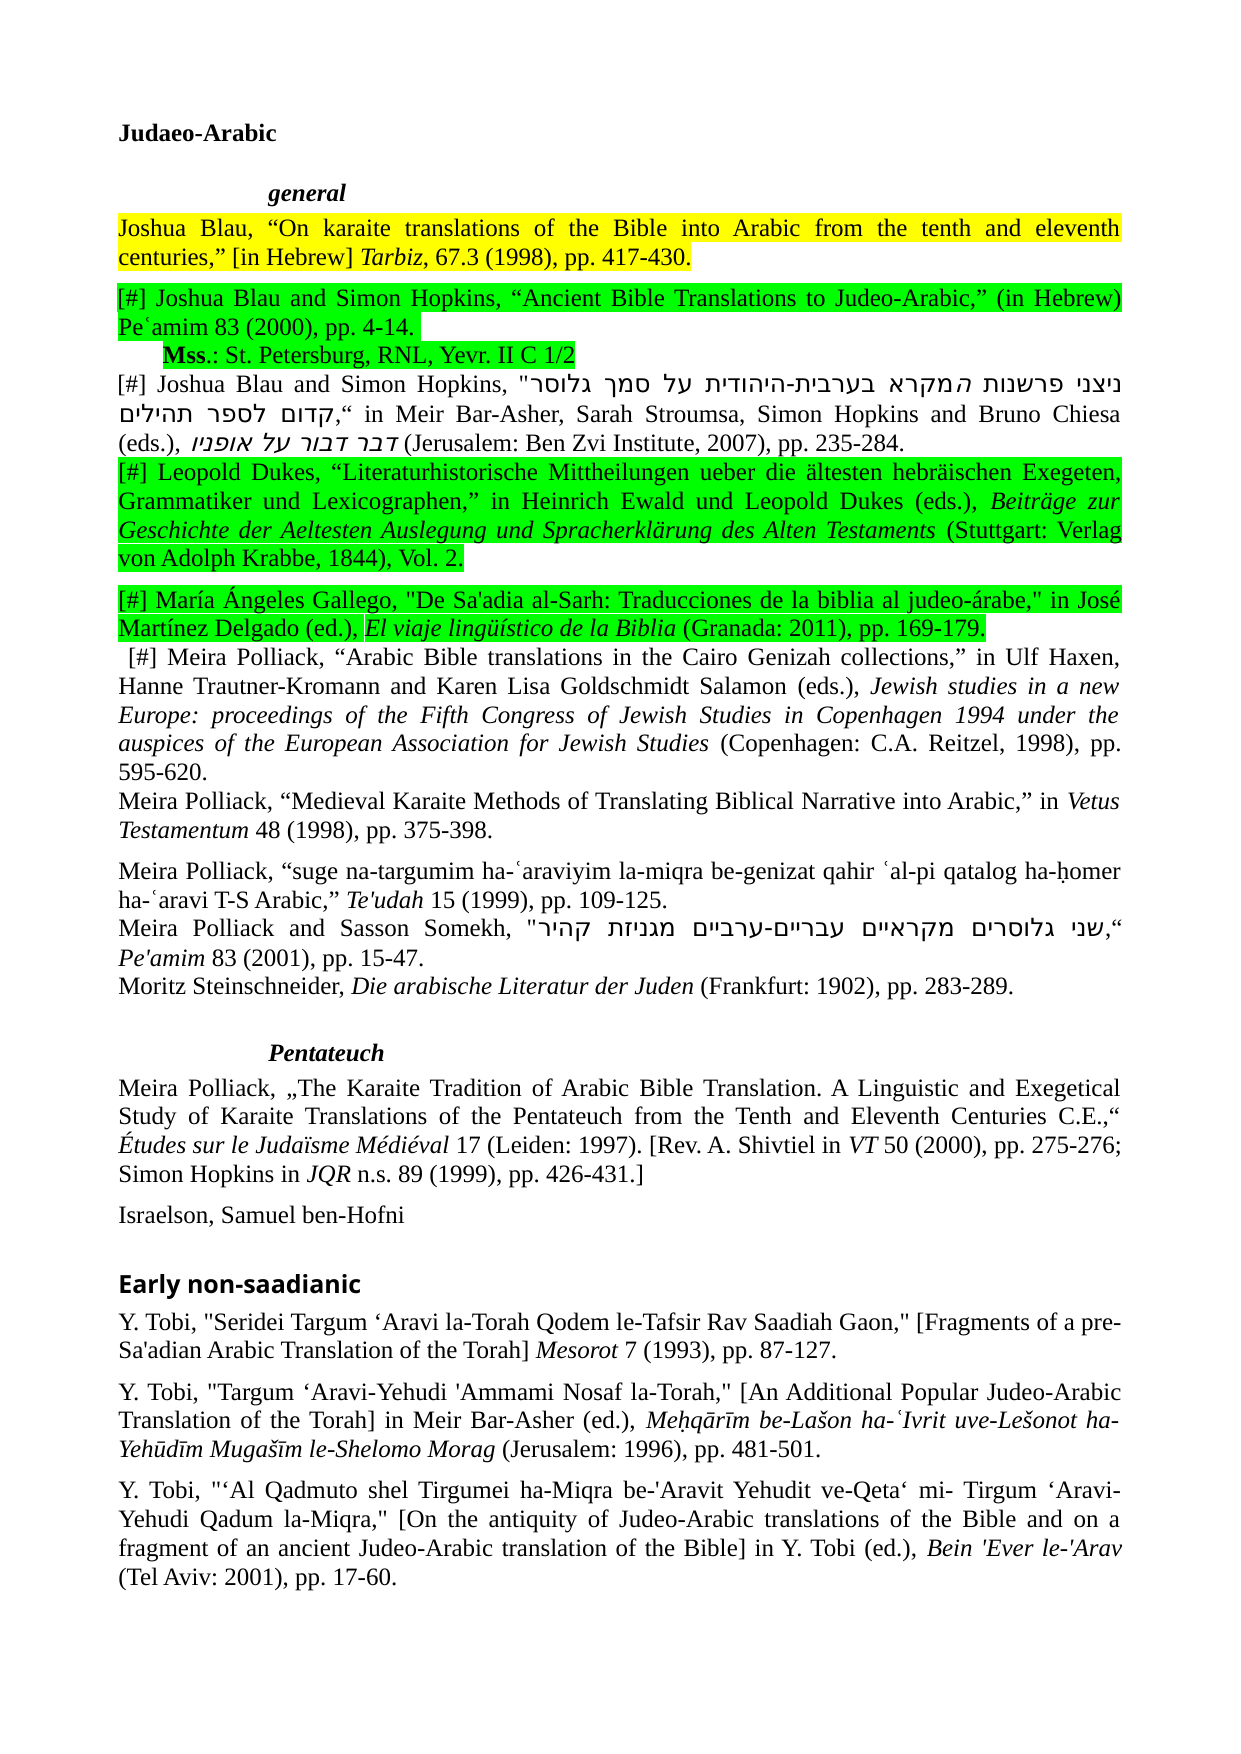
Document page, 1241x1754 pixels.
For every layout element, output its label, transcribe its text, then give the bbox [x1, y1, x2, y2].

subtitle Judaeo-Arabic [118, 118, 1122, 147]
text Joshua Blau, “On karaite translations of the Bible into Arabic from the tenth and eleventh centuries,” [in Hebrew] Tarbiz, 67.3 (1998), pp. 417-430. [118, 213, 1122, 271]
text Mss.: St. Petersburg, RNL, Yevr. II C 1/2 [162, 341, 1122, 369]
text [#] Meira Polliack, “Arabic Bible translations in the Cairo Genizah collections,” in Ulf Haxen, Hanne Trautner-Kromann and Karen Lisa Goldschmidt Salamon (eds.), Jewish studies in a new Europe: proceedings of the Fifth Congress of Jewish Studies in Copenhagen 1994 under the auspices of the European Association for Jewish Studies (Copenhagen: C.A. Reitzel, 1998), pp. 595-620. [118, 642, 1122, 786]
subtitle general [268, 178, 1122, 207]
text Y. Tobi, "Seridei Targum ‘Aravi la-Torah Qodem le-Tafsir Rav Saadiah Gaon," [Fragments of a pre-Sa'adian Arabic Translation of the Torah] Mesorot 7 (1993), pp. 87-127. [118, 1307, 1122, 1364]
text Meira Polliack and Sasson Somekh, "שני גלוסרים מקראיים עבריים-ערביים מגניזת קהיר,“ Pe'amim 83 (2001), pp. 15-47. [118, 913, 1122, 971]
text Meira Polliack, „The Karaite Tradition of Arabic Bible Translation. A Linguistic and Exegetical Study of Karaite Translations of the Pentateuch from the Tenth and Eleventh Centuries C.E.,“ Études sur le Judaïsme Médiéval 17 (Leiden: 1997). [Rev. A. Shivtiel in VT 50 (2000), pp. 275-276; Simon Hopkins in JQR n.s. 89 (1999), pp. 426-431.] [118, 1073, 1122, 1188]
text [#] Joshua Blau and Simon Hopkins, "ניצני פרשנות המקרא בערבית-היהודית על סמך גלוסר קדום לספר תהילים,“ in Meir Bar-Asher, Sarah Stroumsa, Simon Hopkins and Bruno Chiesa (eds.), דבר דבור על אופניו (Jerusalem: Ben Zvi Institute, 2007), pp. 235-284. [117, 369, 1122, 457]
text [#] Joshua Blau and Simon Hopkins, “Ancient Bible Translations to Judeo-Arabic,” (in Hebrew) Peʿamim 83 (2000), pp. 4-14. [117, 283, 1122, 341]
text Y. Tobi, "Targum ‘Aravi-Yehudi 'Ammami Nosaf la-Torah," [An Additional Popular Judeo-Arabic Translation of the Torah] in Meir Bar-Asher (ed.), Meḥqārīm be-Lašon ha-ʿIvrit uve-Lešonot ha-Yehūdīm Mugašīm le-Shelomo Morag (Jerusalem: 1996), pp. 481-501. [118, 1377, 1122, 1463]
text Meira Polliack, “Medieval Karaite Methods of Translating Biblical Narrative into Arabic,” in Vetus Testamentum 48 (1998), pp. 375-398. [118, 786, 1122, 843]
text Y. Tobi, "‘Al Qadmuto shel Tirgumei ha-Miqra be-'Aravit Yehudit ve-Qeta‘ mi- Tirgum ‘Aravi-Yehudi Qadum la-Miqra," [On the antiquity of Judeo-Arabic translations of the Bible and on a fragment of an ancient Judeo-Arabic translation of the Bible] in Y. Tobi (ed.), Bein 'Ever le-'Arav (Tel Aviv: 2001), pp. 17-60. [118, 1476, 1122, 1591]
text Israelson, Samuel ben-Hofni [118, 1200, 1122, 1229]
text Moritz Steinschneider, Die arabische Literatur der Juden (Frankfurt: 1902), pp. 283-289. [118, 971, 1122, 1000]
text Meira Polliack, “suge na-targumim ha-ʿaraviyim la-miqra be-genizat qahir ʿal-pi qatalog ha-ḥomer ha-ʿaravi T-S Arabic,”‬ Te'udah 15 (1999), pp. 109-125. [118, 856, 1122, 913]
text [#] María Ángeles Gallego, "De Sa'adia al-Sarh: Traducciones de la biblia al judeo-árabe," in José Martínez Delgado (ed.), El viaje lingüístico de la Biblia (Granada: 2011), pp. 169-179. [118, 585, 1122, 642]
subtitle Pentateuch [268, 1038, 1122, 1066]
text [#] Leopold Dukes, “Literaturhistorische Mittheilungen ueber die ältesten hebräischen Exegeten, Grammatiker und Lexicographen,” in Heinrich Ewald und Leopold Dukes (eds.), Beiträge zur Geschichte der Aeltesten Auslegung und Spracherklärung des Alten Testaments (Stuttgart: Verlag von Adolph Krabbe, 1844), Vol. 2. [118, 457, 1122, 572]
subtitle Early non-saadianic [118, 1266, 1122, 1301]
